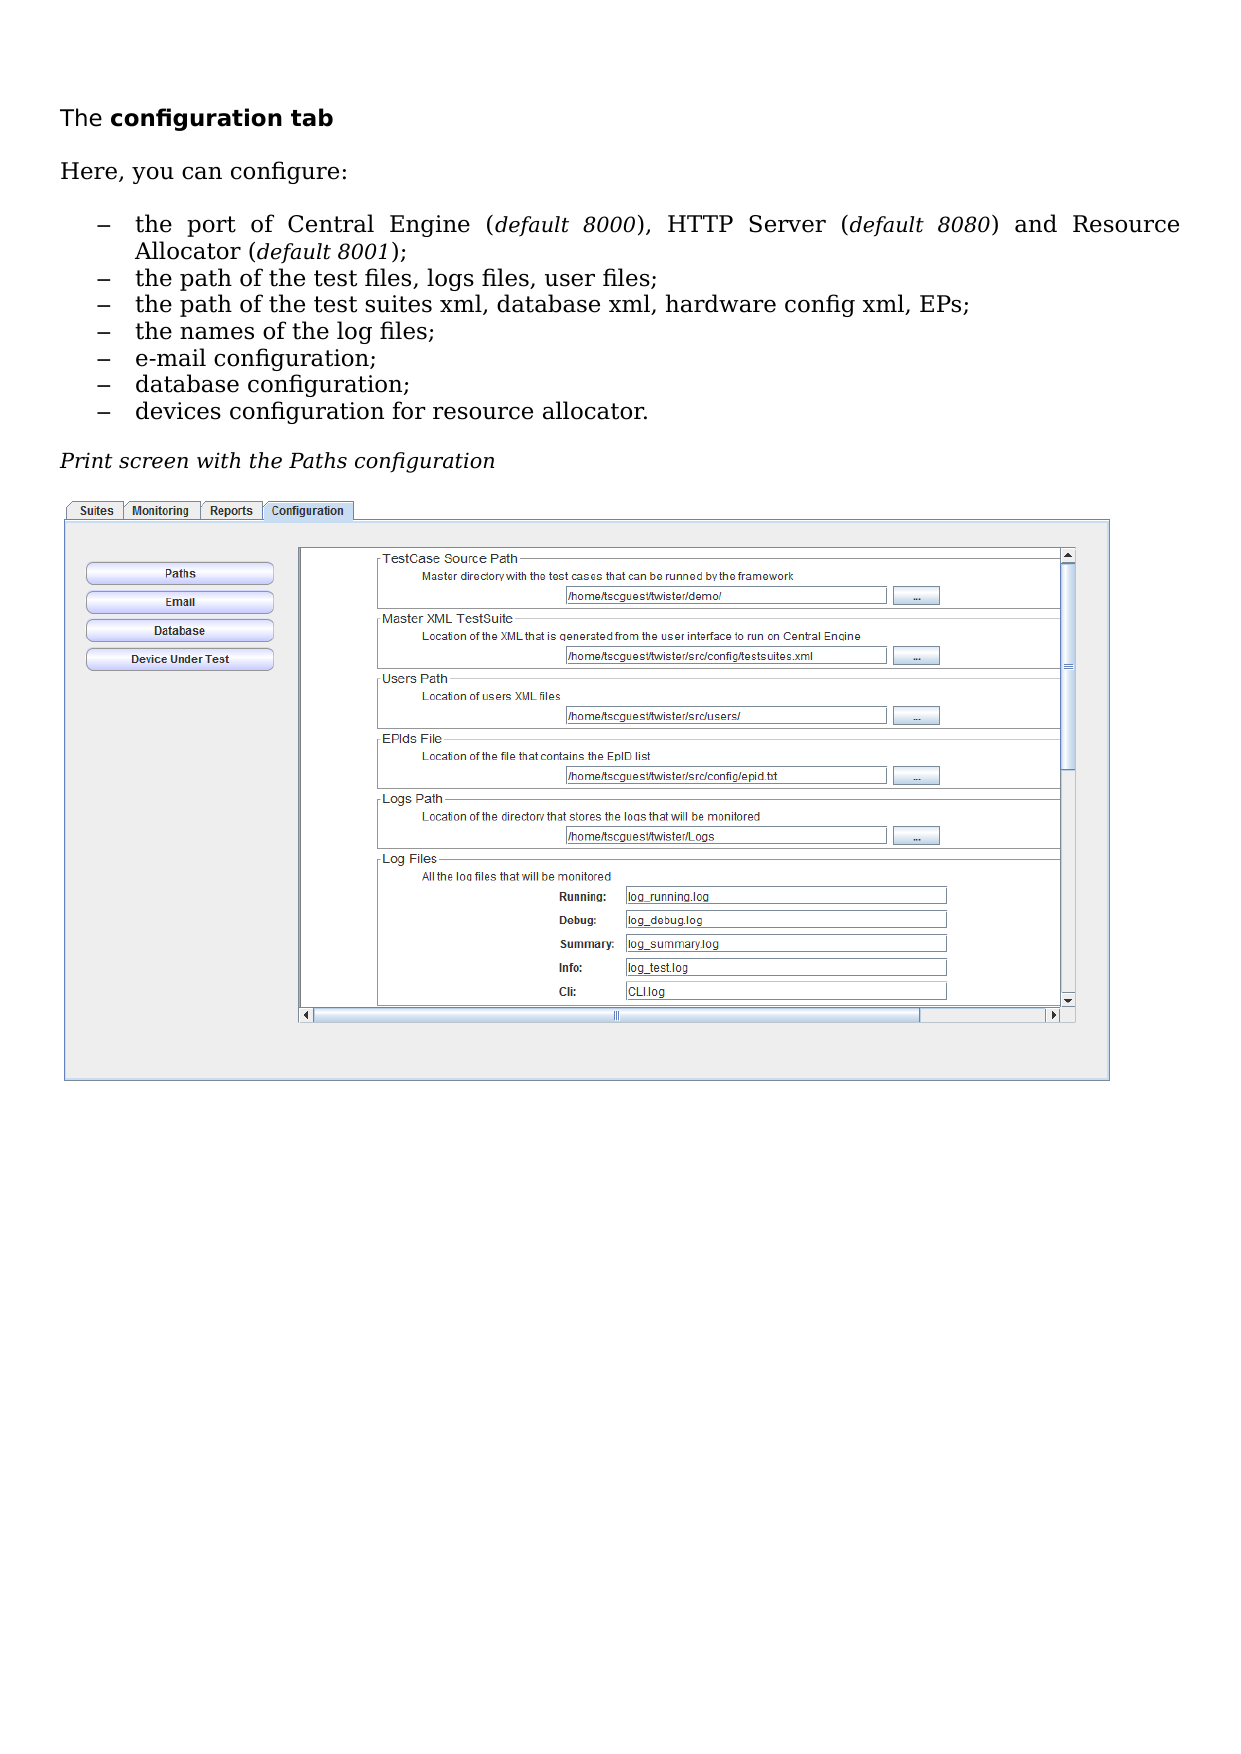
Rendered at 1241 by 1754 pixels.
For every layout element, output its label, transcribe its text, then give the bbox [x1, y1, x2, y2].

list devices configuration for resource allocator. [97, 398, 1181, 425]
list the path of the test files, logs files, user files; [97, 265, 1181, 292]
text The configuration tab [60, 105, 1181, 132]
list the port of Central Engine (default 8000), HTTP Server (default 8080) and Resource Allocator (default 8001); [97, 212, 1181, 265]
text Here, you can configure: [60, 158, 1181, 185]
picture [60, 497, 1110, 1083]
list e-mail configuration; [97, 345, 1181, 372]
list the names of the log files; [97, 318, 1181, 345]
list the path of the test suites xml, database xml, hardware config xml, EPs; [97, 292, 1181, 318]
text Print screen with the Paths configuration [60, 449, 1181, 473]
list database configuration; [97, 372, 1181, 398]
